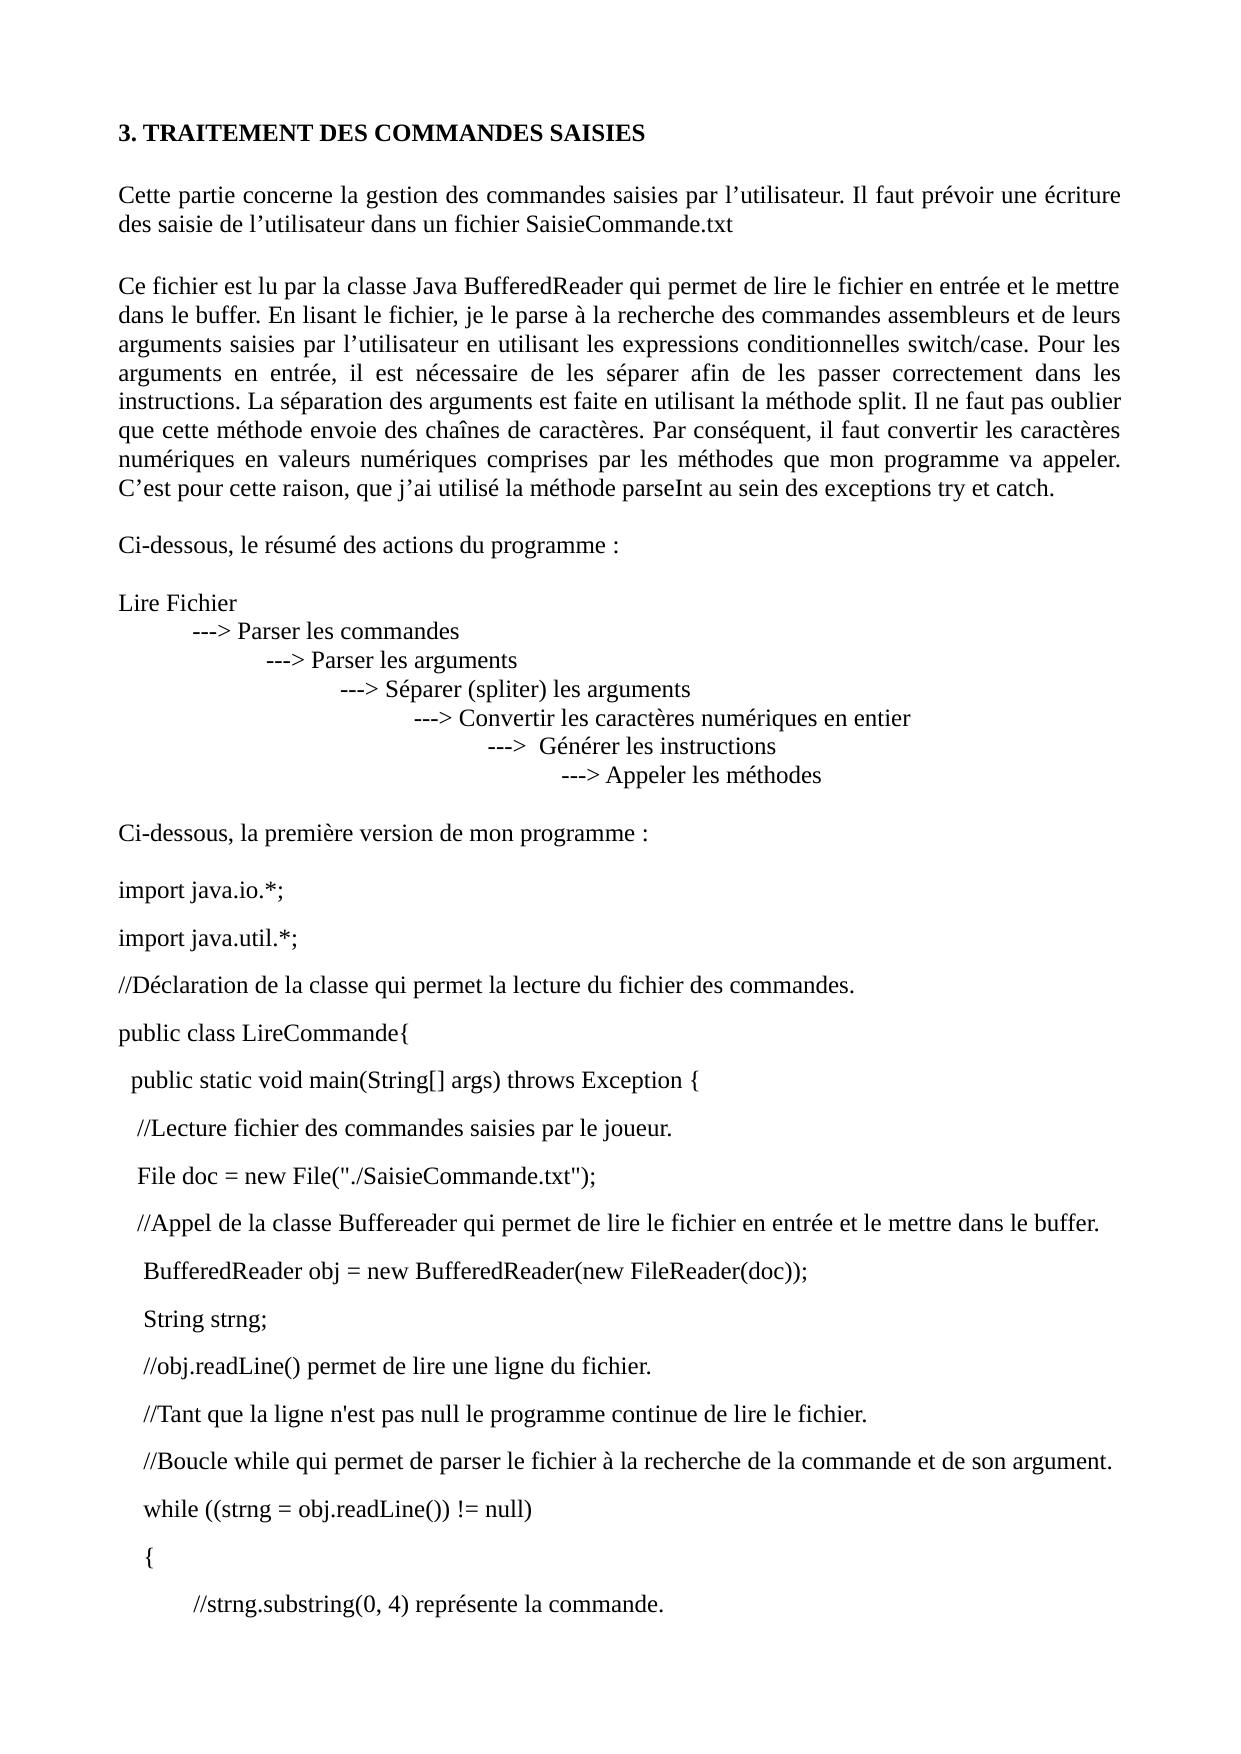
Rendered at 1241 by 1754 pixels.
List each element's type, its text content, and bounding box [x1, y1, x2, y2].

text //Déclaration de la classe qui permet la lecture du fichier des commandes. [118, 970, 1122, 999]
text File doc = new File("./SaisieCommande.txt"); [118, 1161, 1122, 1189]
text //Boucle while qui permet de parser le fichier à la recherche de la commande et de son argument. [118, 1446, 1122, 1475]
text 3. TRAITEMENT DES COMMANDES SAISIES [118, 118, 1122, 147]
text ---> Parser les arguments [118, 645, 1122, 674]
text while ((strng = obj.readLine()) != null) [118, 1494, 1122, 1523]
text import java.io.*; [118, 875, 1122, 904]
text Ci-dessous, la première version de mon programme : [118, 818, 1122, 846]
text ---> Séparer (spliter) les arguments [118, 674, 1122, 703]
text public static void main(String[] args) throws Exception { [118, 1066, 1122, 1094]
text { [118, 1542, 1122, 1570]
text String strng; [118, 1304, 1122, 1332]
text Lire Fichier [118, 588, 1122, 616]
text Ci-dessous, le résumé des actions du programme : [118, 530, 1122, 559]
text ---> Parser les commandes [118, 616, 1122, 645]
text Cette partie concerne la gestion des commandes saisies par l’utilisateur. Il faut prévoir une écriture des saisie de l’utilisateur dans un fichier SaisieCommande.txt [118, 180, 1122, 238]
text //Lecture fichier des commandes saisies par le joueur. [118, 1113, 1122, 1142]
text ---> Appeler les méthodes [118, 760, 1122, 789]
text Ce fichier est lu par la classe Java BufferedReader qui permet de lire le fichier en entrée et le mettre dans le buffer. En lisant le fichier, je le parse à la recherche des commandes assembleurs et de leurs arguments saisies par l’utilisateur en utilisant les expressions conditionnelles switch/case. Pour les arguments en entrée, il est nécessaire de les séparer afin de les passer correctement dans les instructions. La séparation des arguments est faite en utilisant la méthode split. Il ne faut pas oublier que cette méthode envoie des chaînes de caractères. Par conséquent, il faut convertir les caractères numériques en valeurs numériques comprises par les méthodes que mon programme va appeler. C’est pour cette raison, que j’ai utilisé la méthode parseInt au sein des exceptions try et catch. [118, 271, 1122, 501]
text //Appel de la classe Buffereader qui permet de lire le fichier en entrée et le mettre dans le buffer. [118, 1208, 1122, 1237]
text //obj.readLine() permet de lire une ligne du fichier. [118, 1351, 1122, 1380]
text public class LireCommande{ [118, 1018, 1122, 1047]
text import java.util.*; [118, 923, 1122, 952]
text BufferedReader obj = new BufferedReader(new FileReader(doc)); [118, 1256, 1122, 1285]
text ---> Convertir les caractères numériques en entier [118, 703, 1122, 731]
text ---> Générer les instructions [118, 731, 1122, 760]
text //Tant que la ligne n'est pas null le programme continue de lire le fichier. [118, 1399, 1122, 1428]
text //strng.substring(0, 4) représente la commande. [118, 1589, 1122, 1618]
